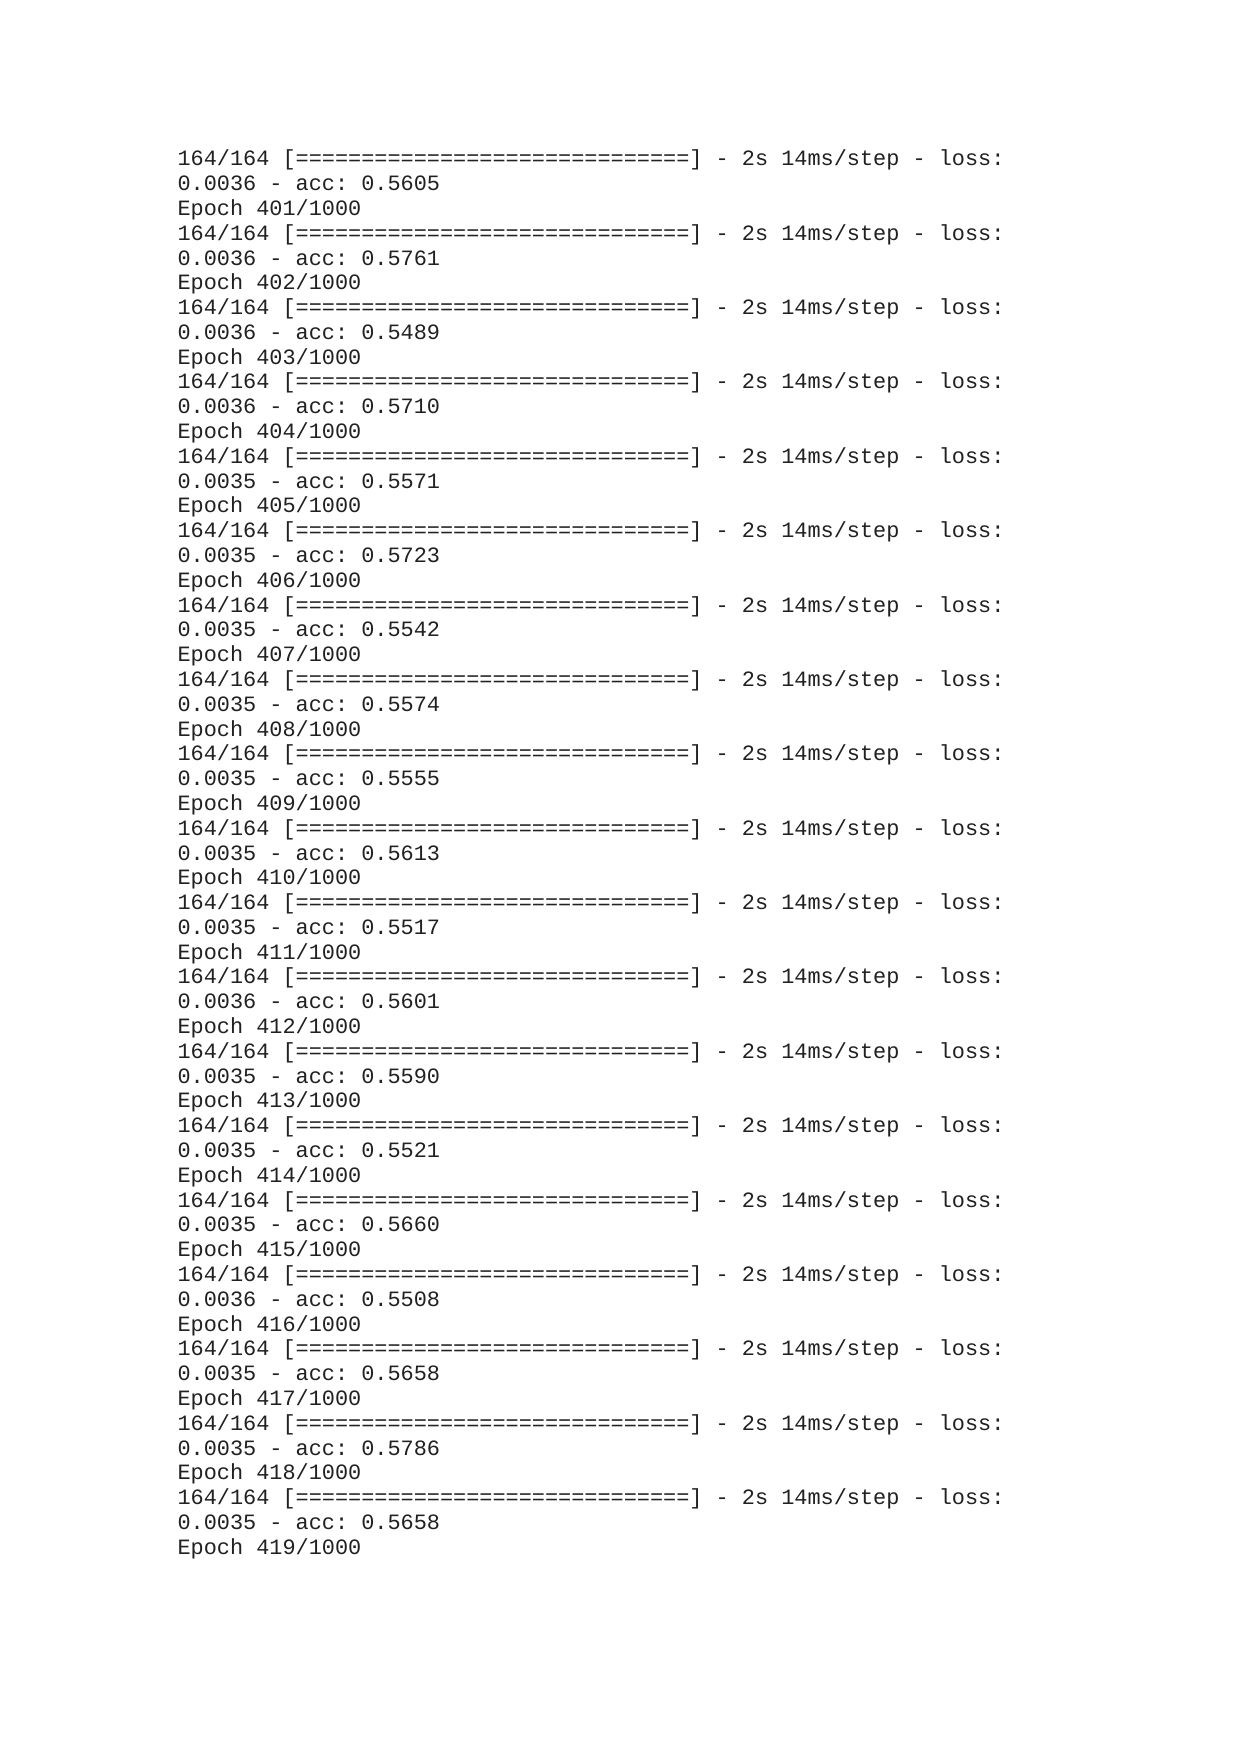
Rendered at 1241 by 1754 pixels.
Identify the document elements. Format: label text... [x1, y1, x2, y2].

text Epoch 410/1000 [177, 867, 1063, 891]
text 164/164 [==============================] - 2s 14ms/step - loss: 0.0035 - acc: 0.5521 [177, 1114, 1063, 1164]
text 164/164 [==============================] - 2s 14ms/step - loss: 0.0035 - acc: 0.5658 [177, 1486, 1063, 1536]
text 164/164 [==============================] - 2s 14ms/step - loss: 0.0035 - acc: 0.5555 [177, 743, 1063, 792]
text 164/164 [==============================] - 2s 14ms/step - loss: 0.0035 - acc: 0.5660 [177, 1189, 1063, 1238]
text 164/164 [==============================] - 2s 14ms/step - loss: 0.0036 - acc: 0.5761 [177, 222, 1063, 272]
text Epoch 408/1000 [177, 718, 1063, 743]
text Epoch 407/1000 [177, 643, 1063, 668]
text 164/164 [==============================] - 2s 14ms/step - loss: 0.0035 - acc: 0.5786 [177, 1412, 1063, 1462]
text 164/164 [==============================] - 2s 14ms/step - loss: 0.0035 - acc: 0.5613 [177, 817, 1063, 867]
text 164/164 [==============================] - 2s 14ms/step - loss: 0.0036 - acc: 0.5489 [177, 296, 1063, 346]
text Epoch 401/1000 [177, 197, 1063, 222]
text 164/164 [==============================] - 2s 14ms/step - loss: 0.0035 - acc: 0.5542 [177, 594, 1063, 643]
text 164/164 [==============================] - 2s 14ms/step - loss: 0.0035 - acc: 0.5571 [177, 445, 1063, 495]
text Epoch 412/1000 [177, 1015, 1063, 1040]
text Epoch 402/1000 [177, 272, 1063, 296]
text 164/164 [==============================] - 2s 14ms/step - loss: 0.0036 - acc: 0.5601 [177, 966, 1063, 1015]
text 164/164 [==============================] - 2s 14ms/step - loss: 0.0035 - acc: 0.5574 [177, 668, 1063, 718]
text Epoch 417/1000 [177, 1387, 1063, 1412]
text 164/164 [==============================] - 2s 14ms/step - loss: 0.0035 - acc: 0.5517 [177, 891, 1063, 941]
text Epoch 403/1000 [177, 346, 1063, 371]
text Epoch 411/1000 [177, 941, 1063, 966]
text Epoch 409/1000 [177, 792, 1063, 817]
text Epoch 418/1000 [177, 1462, 1063, 1486]
text Epoch 415/1000 [177, 1238, 1063, 1263]
text Epoch 406/1000 [177, 569, 1063, 594]
text Epoch 405/1000 [177, 495, 1063, 519]
text 164/164 [==============================] - 2s 14ms/step - loss: 0.0036 - acc: 0.5605 [177, 148, 1063, 197]
text Epoch 416/1000 [177, 1313, 1063, 1338]
text Epoch 404/1000 [177, 420, 1063, 445]
text Epoch 413/1000 [177, 1090, 1063, 1114]
text 164/164 [==============================] - 2s 14ms/step - loss: 0.0035 - acc: 0.5658 [177, 1338, 1063, 1387]
text Epoch 419/1000 [177, 1536, 1063, 1561]
text 164/164 [==============================] - 2s 14ms/step - loss: 0.0036 - acc: 0.5508 [177, 1263, 1063, 1313]
text 164/164 [==============================] - 2s 14ms/step - loss: 0.0035 - acc: 0.5723 [177, 519, 1063, 569]
text 164/164 [==============================] - 2s 14ms/step - loss: 0.0035 - acc: 0.5590 [177, 1040, 1063, 1090]
text Epoch 414/1000 [177, 1164, 1063, 1189]
text 164/164 [==============================] - 2s 14ms/step - loss: 0.0036 - acc: 0.5710 [177, 371, 1063, 420]
